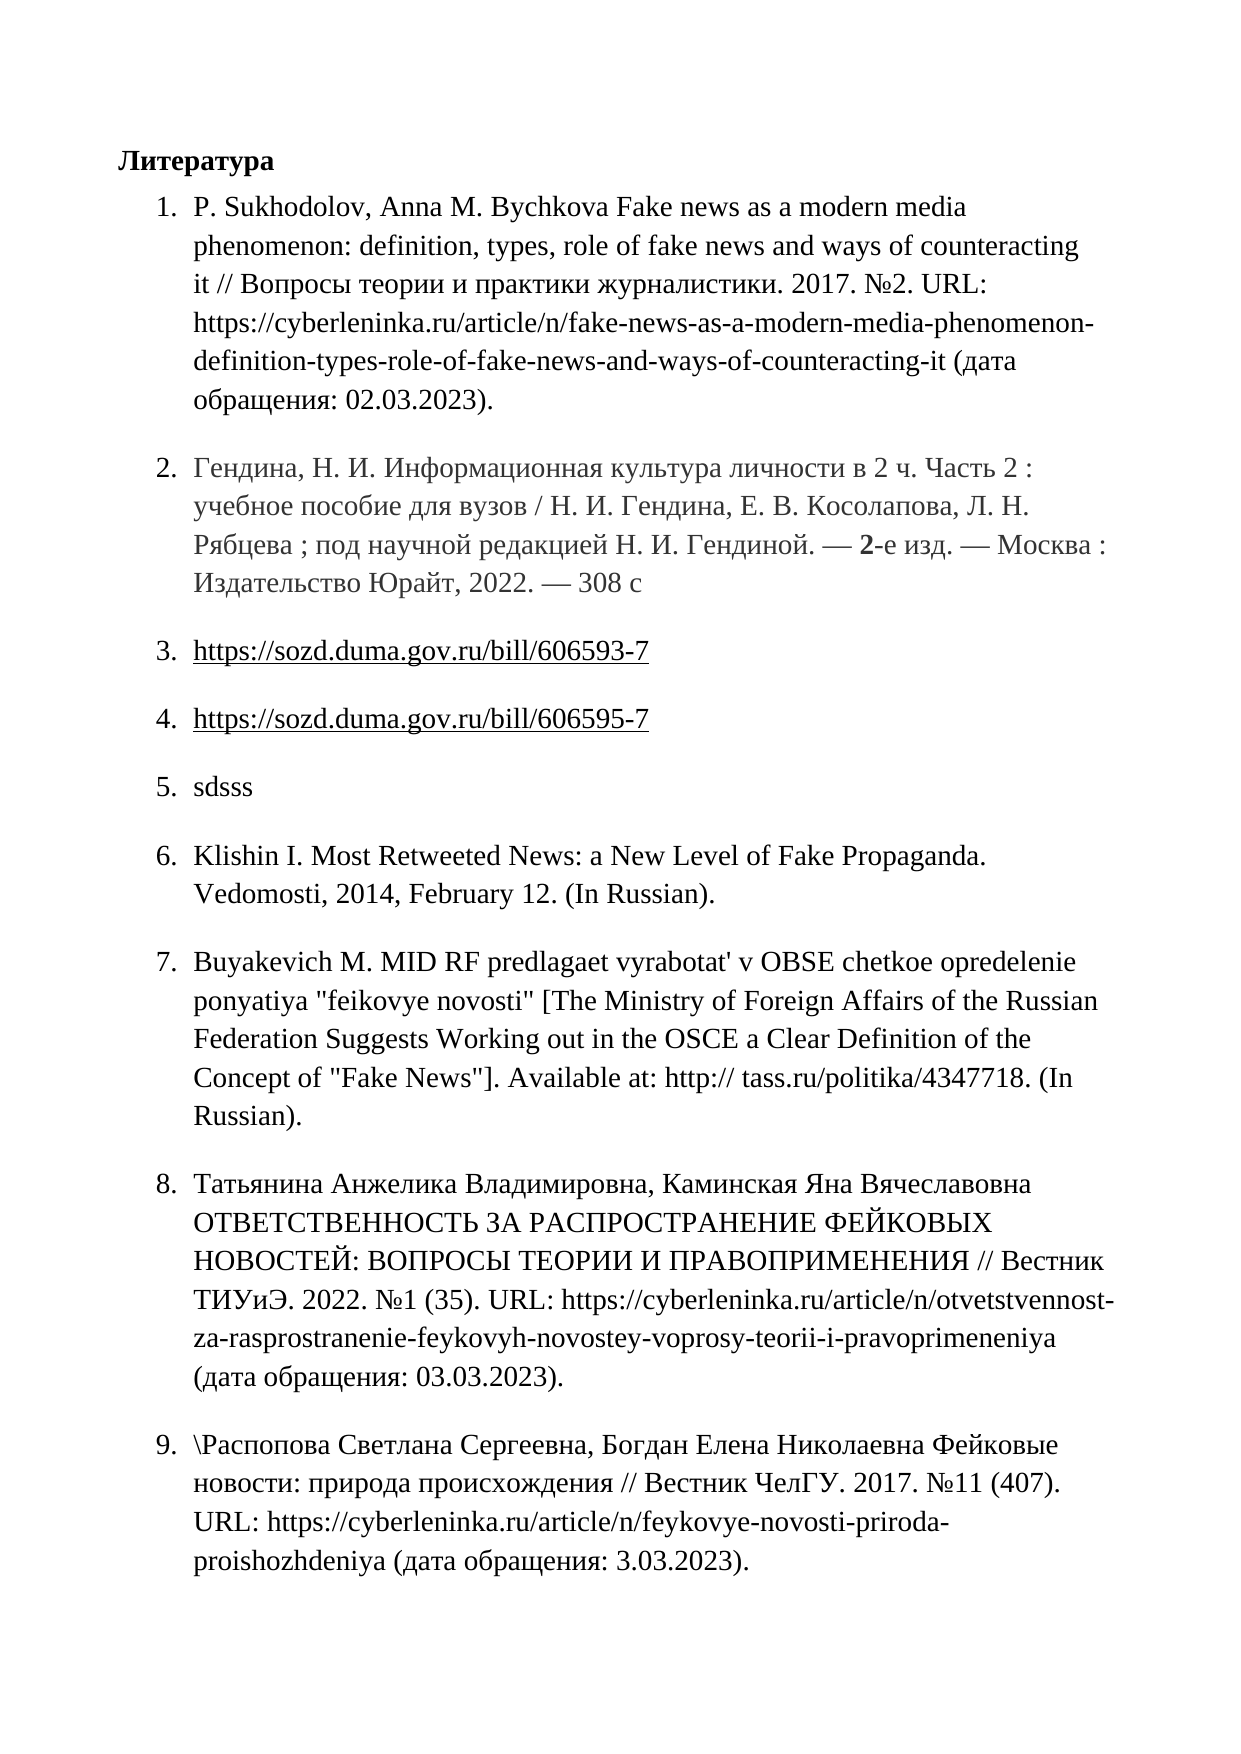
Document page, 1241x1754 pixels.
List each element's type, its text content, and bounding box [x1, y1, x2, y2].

list Гендина, Н. И. Информационная культура личности в 2 ч. Часть 2 : учебное пособие для вузов / Н. И. Гендина, Е. В. Косолапова, Л. Н. Рябцева ; под научной редакцией Н. И. Гендиной. — 2-е изд. — Москва : Издательство Юрайт, 2022. — 308 с [156, 450, 1122, 599]
list \Распопова Светлана Сергеевна, Богдан Елена Николаевна Фейковые новости: природа происхождения // Вестник ЧелГУ. 2017. №11 (407). URL: https://cyberleninka.ru/article/n/feykovye-novosti-priroda-proishozhdeniya (дата обращения: 3.03.2023). [156, 1427, 1122, 1576]
list https://sozd.duma.gov.ru/bill/606593-7 [156, 633, 1122, 667]
list Татьянина Анжелика Владимировна, Каминская Яна Вячеславовна ОТВЕТСТВЕННОСТЬ ЗА РАСПРОСТРАНЕНИЕ ФЕЙКОВЫХ НОВОСТЕЙ: ВОПРОСЫ ТЕОРИИ И ПРАВОПРИМЕНЕНИЯ // Вестник ТИУиЭ. 2022. №1 (35). URL: https://cyberleninka.ru/article/n/otvetstvennost-za-rasprostranenie-feykovyh-novostey-voprosy-teorii-i-pravoprimeneniya (дата обращения: 03.03.2023). [156, 1166, 1122, 1393]
list Klishin I. Most Retweeted News: a New Level of Fake Propaganda. Vedomosti, 2014, February 12. (In Russian). [156, 838, 1122, 910]
list sdsss [156, 769, 1122, 803]
list Buyakevich M. MID RF predlagaet vyrabotat' v OBSE chetkoe opredelenie ponyatiya "feikovye novosti" [The Ministry of Foreign Affairs of the Russian Federation Suggests Working out in the OSCE a Clear Definition of the Concept of "Fake News"]. Available at: http:// tass.ru/politika/4347718. (In Russian). [156, 944, 1122, 1132]
list P. Sukhodolov, Anna M. Bychkova Fake news as a modern media phenomenon: definition, types, role of fake news and ways of counteracting it // Вопросы теории и практики журналистики. 2017. №2. URL: https://cyberleninka.ru/article/n/fake-news-as-a-modern-media-phenomenon-definition-types-role-of-fake-news-and-ways-of-counteracting-it (дата обращения: 02.03.2023). [156, 189, 1122, 415]
subtitle Литература [118, 143, 1122, 177]
list https://sozd.duma.gov.ru/bill/606595-7 [156, 702, 1122, 735]
